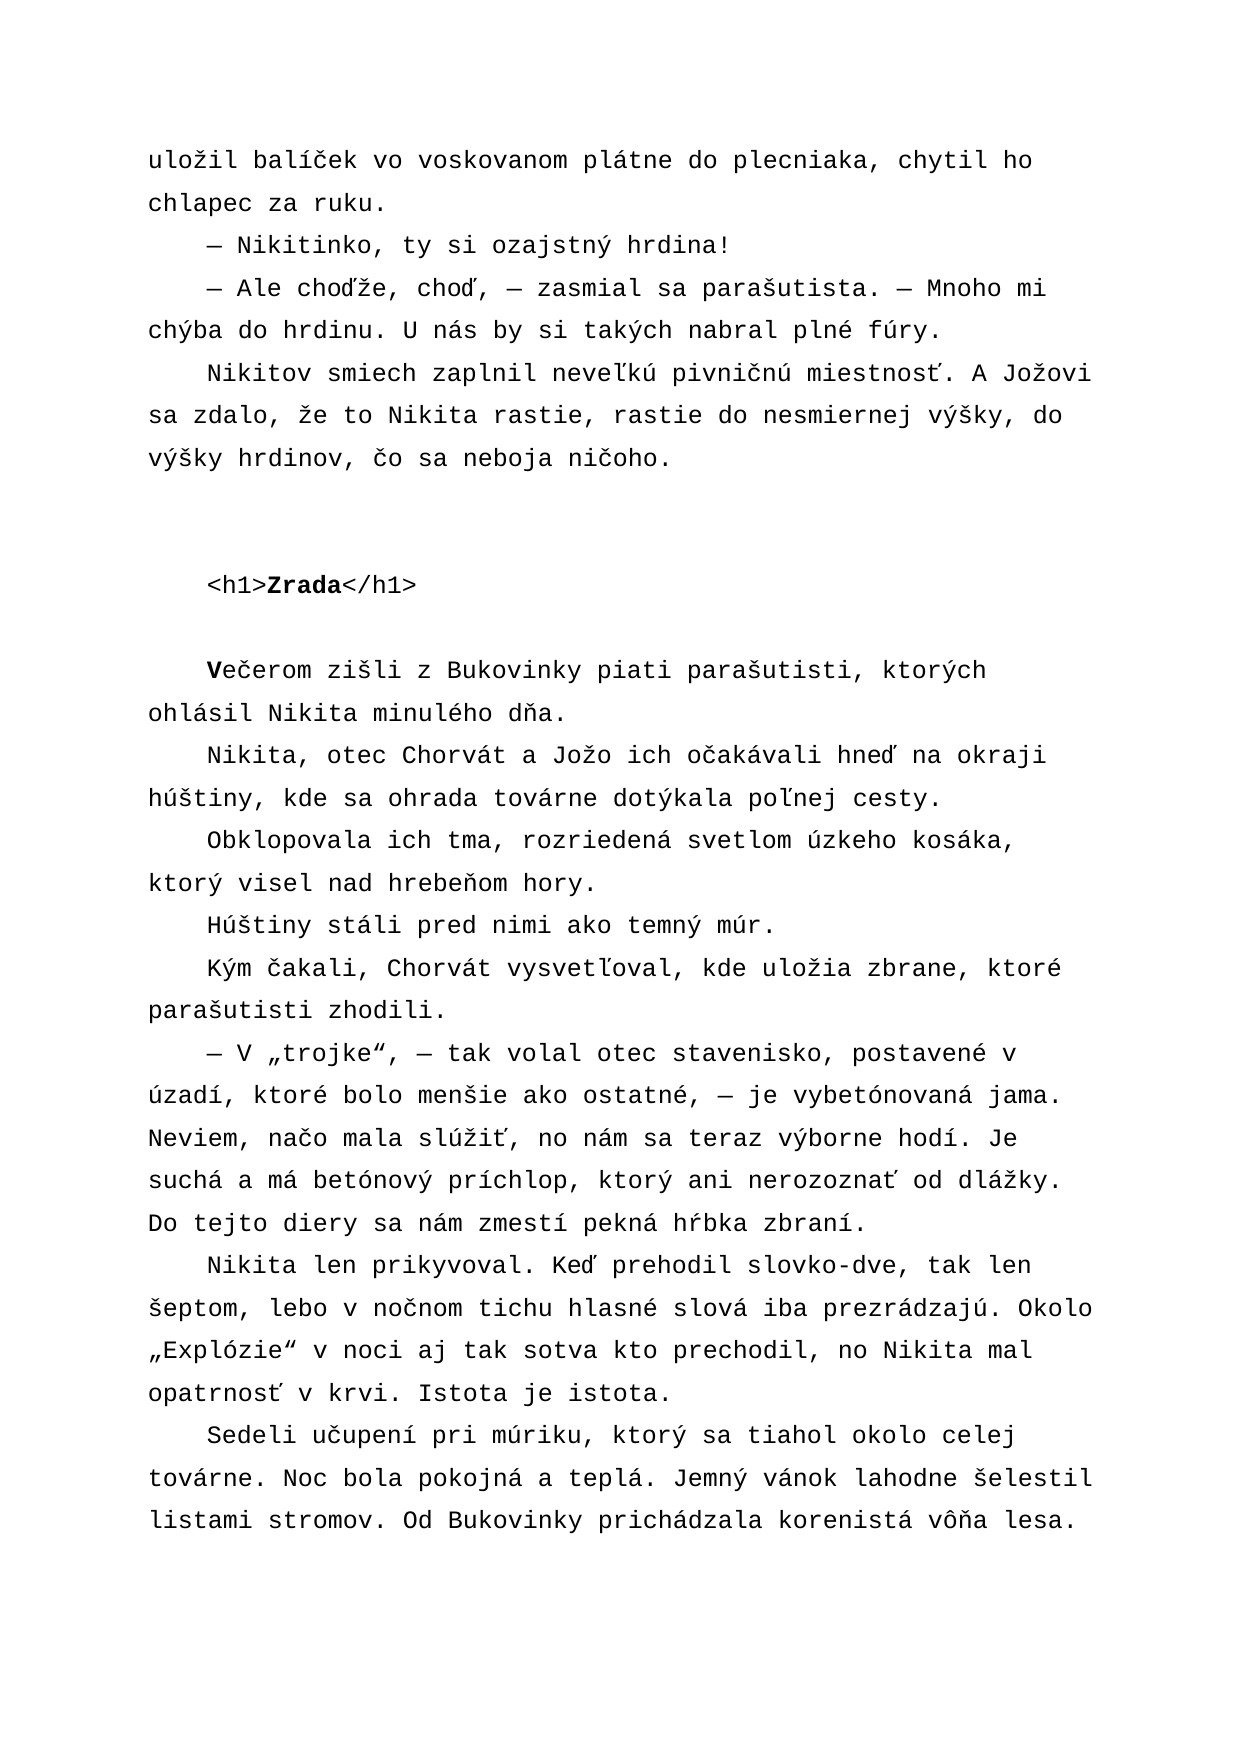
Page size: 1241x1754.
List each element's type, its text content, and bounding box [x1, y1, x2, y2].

text — Nikitinko, ty si ozajstný hrdina! [148, 233, 1093, 261]
text Nikita, otec Chorvát a Jožo ich očakávali hneď na okraji húštiny, kde sa ohrada továrne dotýkala poľnej cesty. [148, 743, 1093, 813]
text Večerom zišli z Bukovinky piati parašutisti, ktorých ohlásil Nikita minulého dňa. [148, 658, 1093, 728]
text uložil balíček vo voskovanom plátne do plecniaka, chytil ho chlapec za ruku. [148, 148, 1093, 218]
text Kým čakali, Chorvát vysvetľoval, kde uložia zbrane, ktoré parašutisti zhodili. [148, 955, 1093, 1026]
text — Ale choďže, choď, — zasmial sa parašutista. — Mnoho mi chýba do hrdinu. U nás by si takých nabral plné fúry. [148, 275, 1093, 346]
text Húštiny stáli pred nimi ako temný múr. [148, 913, 1093, 941]
text Obklopovala ich tma, rozriedená svetlom úzkeho kosáka, ktorý visel nad hrebeňom hory. [148, 828, 1093, 898]
text Nikitov smiech zaplnil neveľkú pivničnú miestnosť. A Jožovi sa zdalo, že to Nikita rastie, rastie do nesmiernej výšky, do výšky hrdinov, čo sa neboja ničoho. [148, 360, 1093, 473]
text Nikita len prikyvoval. Keď prehodil slovko-dve, tak len šeptom, lebo v nočnom tichu hlasné slová iba prezrádzajú. Okolo „Explózie“ v noci aj tak sotva kto prechodil, no Nikita mal opatrnosť v krvi. Istota je istota. [148, 1253, 1093, 1408]
text <h1>Zrada</h1> [148, 573, 1093, 601]
text — V „trojke“, — tak volal otec stavenisko, postavené v úzadí, ktoré bolo menšie ako ostatné, — je vybetónovaná jama. Neviem, načo mala slúžiť, no nám sa teraz výborne hodí. Je suchá a má betónový príchlop, ktorý ani nerozoznať od dlážky. Do tejto diery sa nám zmestí pekná hŕbka zbraní. [148, 1040, 1093, 1238]
text Sedeli učupení pri múriku, ktorý sa tiahol okolo celej továrne. Noc bola pokojná a teplá. Jemný vánok lahodne šelestil listami stromov. Od Bukovinky prichádzala korenistá vôňa lesa. [148, 1423, 1093, 1536]
